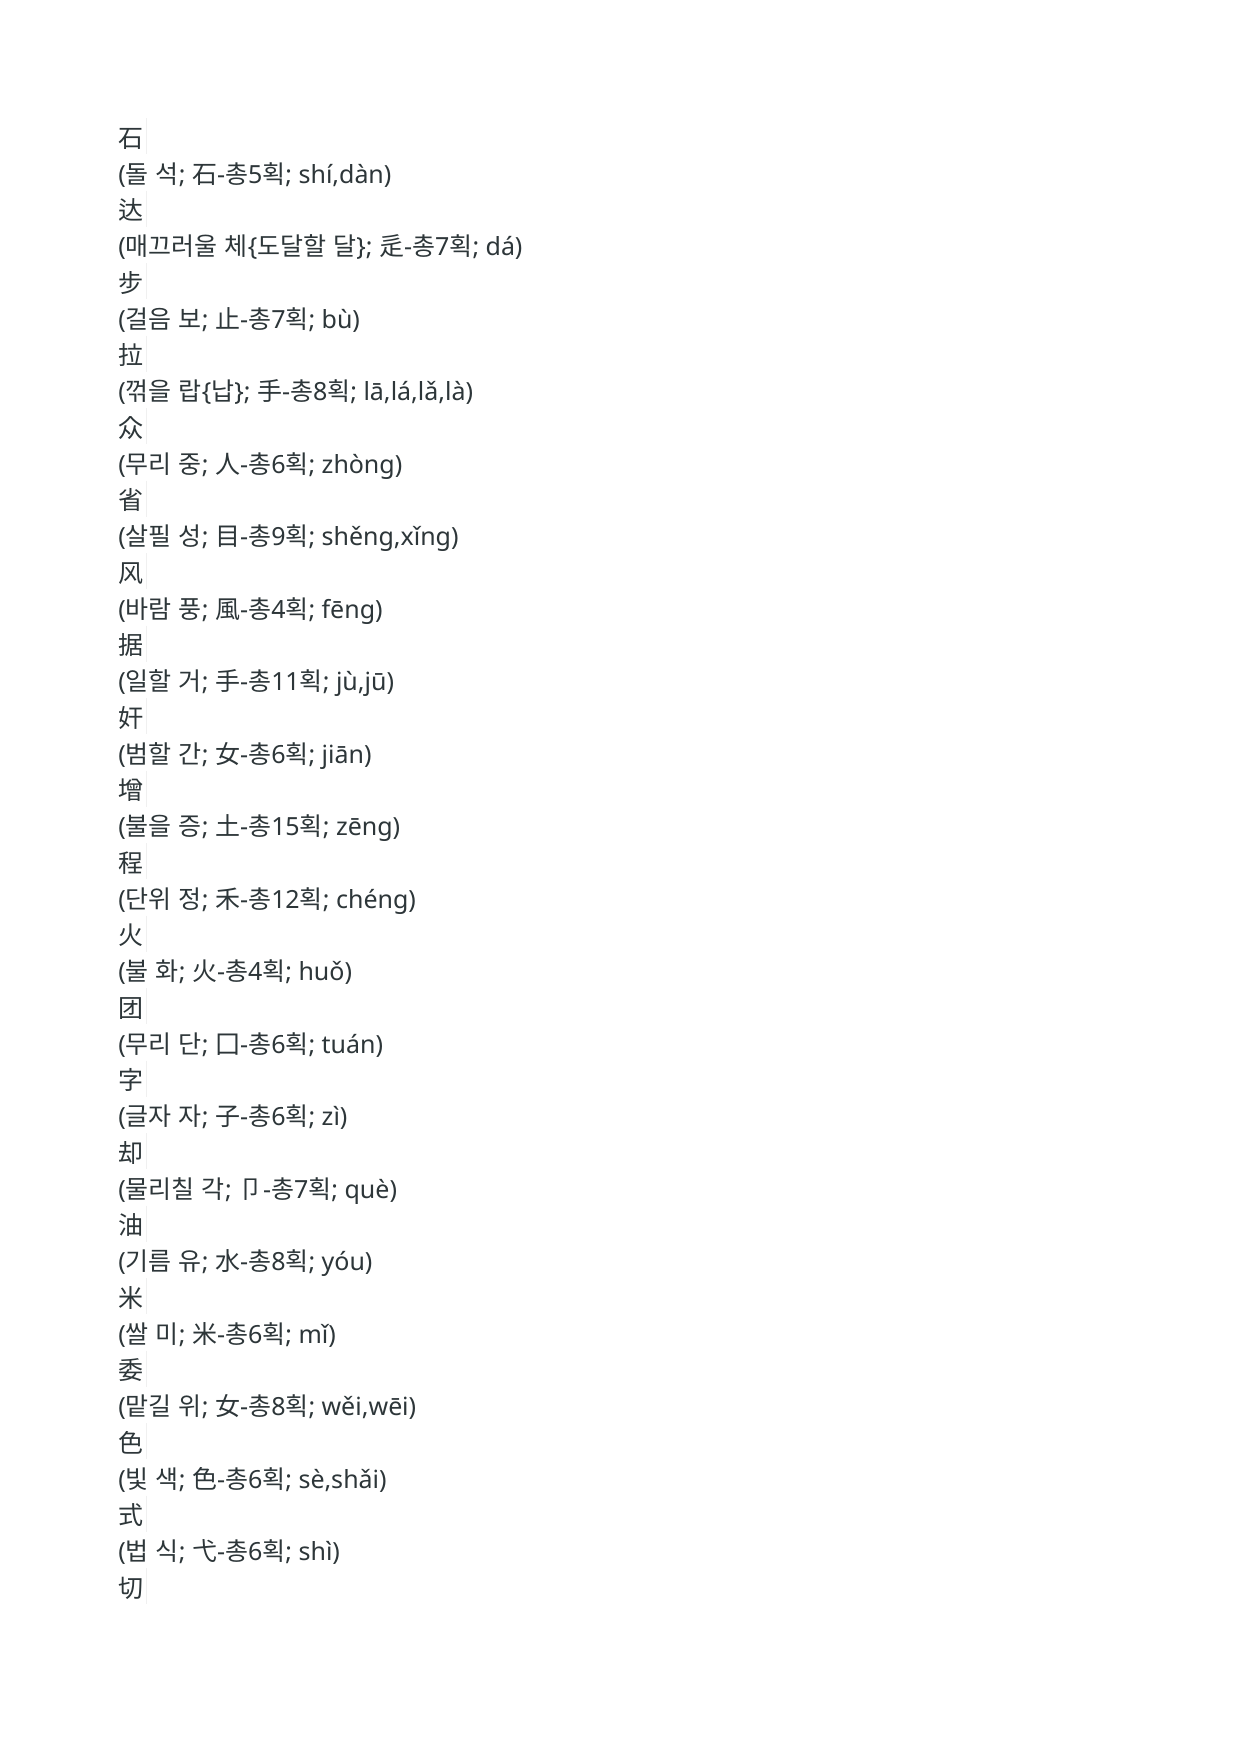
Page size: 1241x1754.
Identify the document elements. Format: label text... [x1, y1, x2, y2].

text 拉 [118, 336, 146, 372]
text [147, 481, 1122, 517]
text 团 [118, 988, 146, 1024]
text (물리칠 각; ⼙-총7획; què) [118, 1169, 1122, 1206]
text [147, 1061, 1122, 1097]
text (일할 거; ⼿-총11획; jù,jū) [118, 662, 1122, 698]
text [147, 191, 1122, 227]
text 米 [118, 1278, 146, 1314]
text 火 [118, 916, 146, 952]
text [147, 336, 1122, 372]
text [147, 1133, 1122, 1169]
text 奸 [118, 698, 146, 734]
text [147, 843, 1122, 879]
text (단위 정; ⽲-총12획; chéng) [118, 879, 1122, 916]
text (꺾을 랍{납}; ⼿-총8획; lā,lá,lǎ,là) [118, 372, 1122, 408]
text (범할 간; ⼥-총6획; jiān) [118, 734, 1122, 771]
text (돌 석; ⽯-총5획; shí,dàn) [118, 154, 1122, 191]
text 省 [118, 481, 146, 517]
text [147, 988, 1122, 1024]
text (불 화; ⽕-총4획; huǒ) [118, 952, 1122, 988]
text 据 [118, 626, 146, 662]
text 委 [118, 1351, 146, 1387]
text (글자 자; ⼦-총6획; zì) [118, 1097, 1122, 1133]
text 油 [118, 1206, 146, 1242]
text [147, 408, 1122, 444]
text 却 [118, 1133, 146, 1169]
text (법 식; ⼷-총6획; shì) [118, 1532, 1122, 1568]
text 步 [118, 263, 146, 299]
text [147, 1278, 1122, 1314]
text (기름 유; ⽔-총8획; yóu) [118, 1242, 1122, 1278]
text 字 [118, 1061, 146, 1097]
text 石 [118, 118, 146, 154]
text (매끄러울 체{도달할 달}; ⾡-총7획; dá) [118, 227, 1122, 263]
text [147, 553, 1122, 589]
text [147, 1496, 1122, 1532]
text [147, 118, 1122, 154]
text (걸음 보; ⽌-총7획; bù) [118, 299, 1122, 336]
text (맡길 위; ⼥-총8획; wěi,wēi) [118, 1387, 1122, 1423]
text 达 [118, 191, 146, 227]
text (바람 풍; ⾵-총4획; fēng) [118, 589, 1122, 626]
text (불을 증; ⼟-총15획; zēng) [118, 807, 1122, 843]
text (빛 색; ⾊-총6획; sè,shǎi) [118, 1459, 1122, 1496]
text 式 [118, 1496, 146, 1532]
text 色 [118, 1423, 146, 1459]
text [147, 698, 1122, 734]
text [147, 1568, 1122, 1604]
text 切 [118, 1568, 146, 1604]
text [147, 1423, 1122, 1459]
text [147, 771, 1122, 807]
text [147, 916, 1122, 952]
text (무리 단; ⼞-총6획; tuán) [118, 1024, 1122, 1061]
text [147, 1206, 1122, 1242]
text (살필 성; ⽬-총9획; shěng,xǐng) [118, 517, 1122, 553]
text 风 [118, 553, 146, 589]
text [147, 626, 1122, 662]
text 程 [118, 843, 146, 879]
text 众 [118, 408, 146, 444]
text (무리 중; ⼈-총6획; zhòng) [118, 444, 1122, 481]
text (쌀 미; ⽶-총6획; mǐ) [118, 1314, 1122, 1351]
text 增 [118, 771, 146, 807]
text [147, 1351, 1122, 1387]
text [147, 263, 1122, 299]
